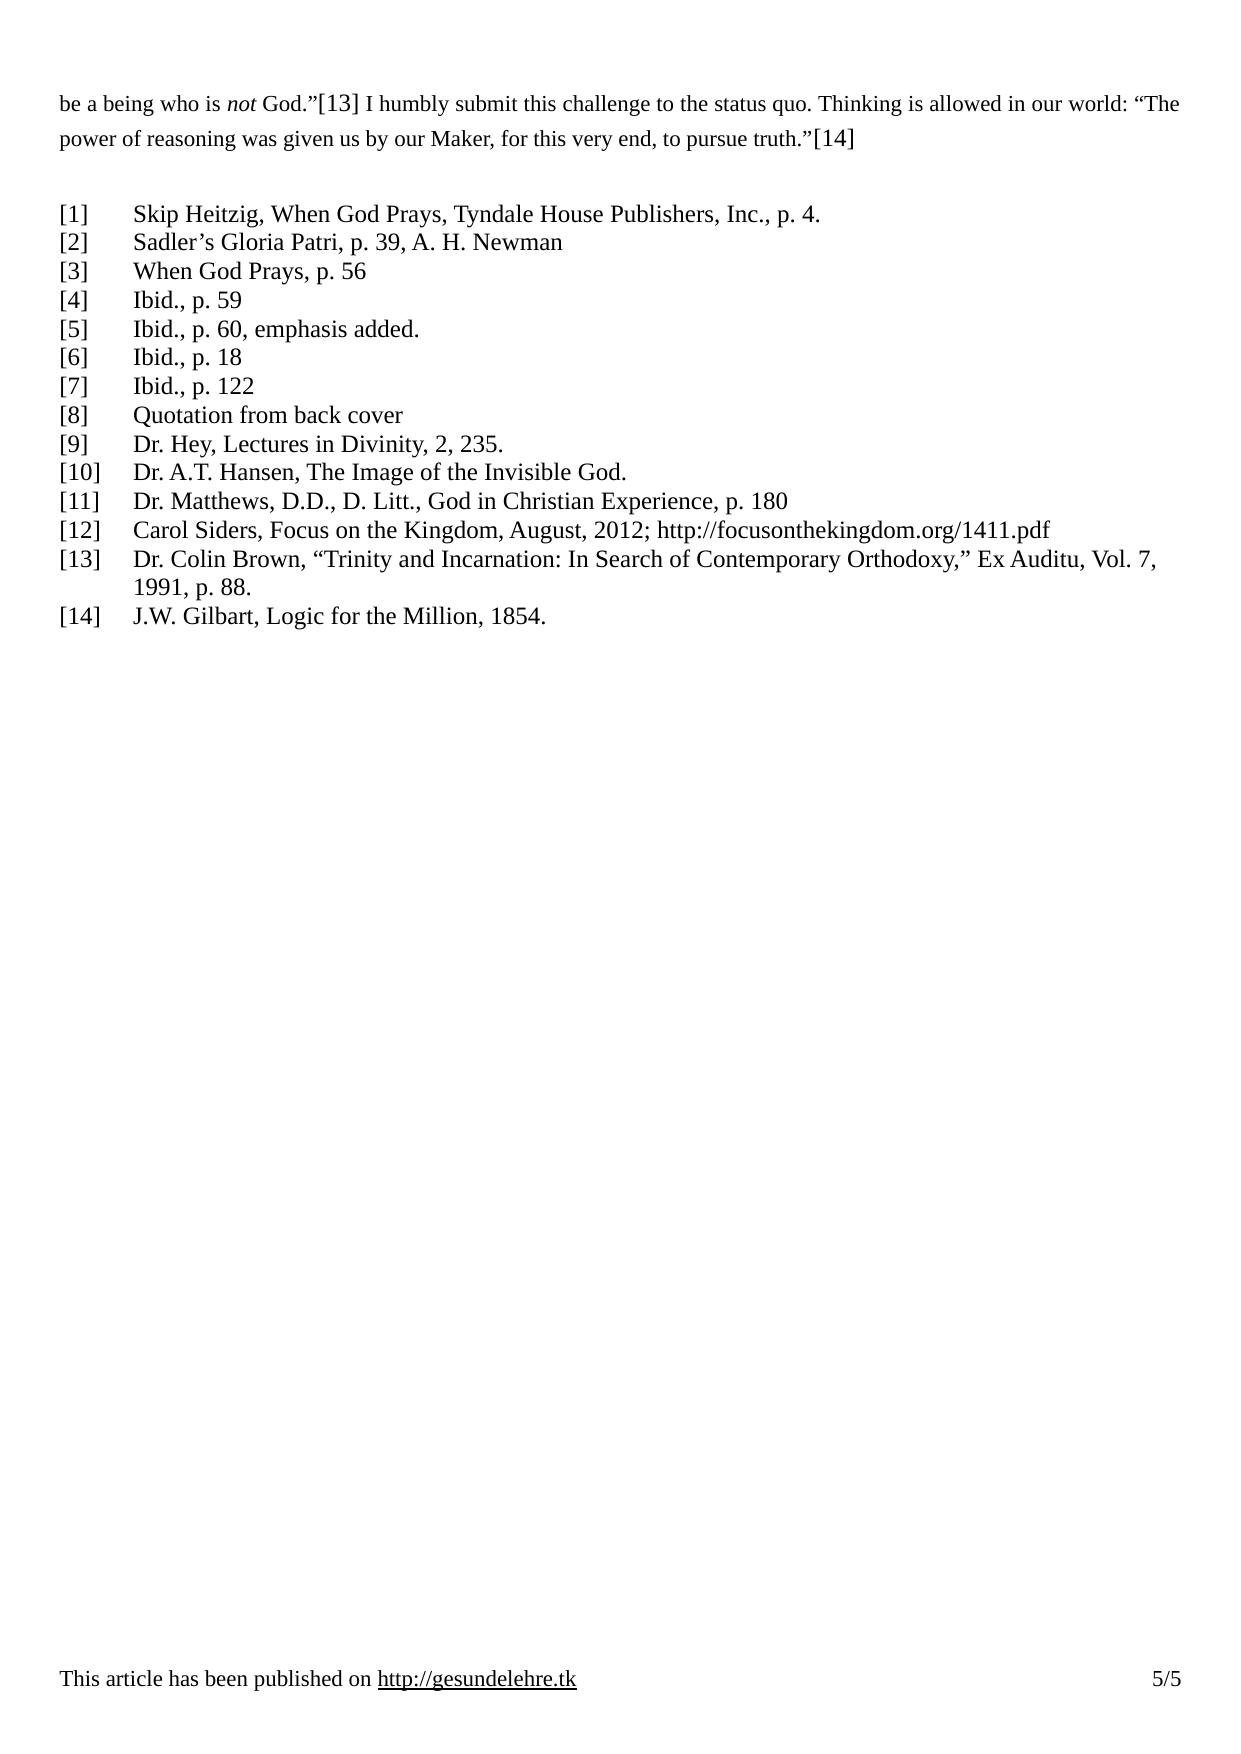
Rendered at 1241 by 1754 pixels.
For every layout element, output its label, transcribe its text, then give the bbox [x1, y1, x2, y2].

text [14] J.W. Gilbart, Logic for the Million, 1854. [59, 601, 1181, 630]
text [5] Ibid., p. 60, emphasis added. [59, 314, 1181, 342]
text [1] Skip Heitzig, When God Prays, Tyndale House Publishers, Inc., p. 4. [59, 199, 1181, 227]
text [10] Dr. A.T. Hansen, The Image of the Invisible God. [59, 457, 1181, 486]
text be a being who is not God.”[13] I humbly submit this challenge to the status quo. Thinking is allowed in our world: “The power of reasoning was given us by our Maker, for this very end, to pursue truth.”[14] [59, 88, 1181, 152]
text [13] Dr. Colin Brown, “Trinity and Incarnation: In Search of Contemporary Orthodoxy,” Ex Auditu, Vol. 7, 1991, p. 88. [59, 544, 1181, 601]
text [9] Dr. Hey, Lectures in Divinity, 2, 235. [59, 429, 1181, 457]
text [2] Sadler’s Gloria Patri, p. 39, A. H. Newman [59, 227, 1181, 256]
text [11] Dr. Matthews, D.D., D. Litt., God in Christian Experience, p. 180 [59, 486, 1181, 515]
text [8] Quotation from back cover [59, 400, 1181, 429]
text [7] Ibid., p. 122 [59, 371, 1181, 400]
text [6] Ibid., p. 18 [59, 342, 1181, 371]
text [12] Carol Siders, Focus on the Kingdom, August, 2012; http://focusonthekingdom.org/1411.pdf [59, 515, 1181, 544]
text [4] Ibid., p. 59 [59, 285, 1181, 314]
text [3] When God Prays, p. 56 [59, 256, 1181, 285]
